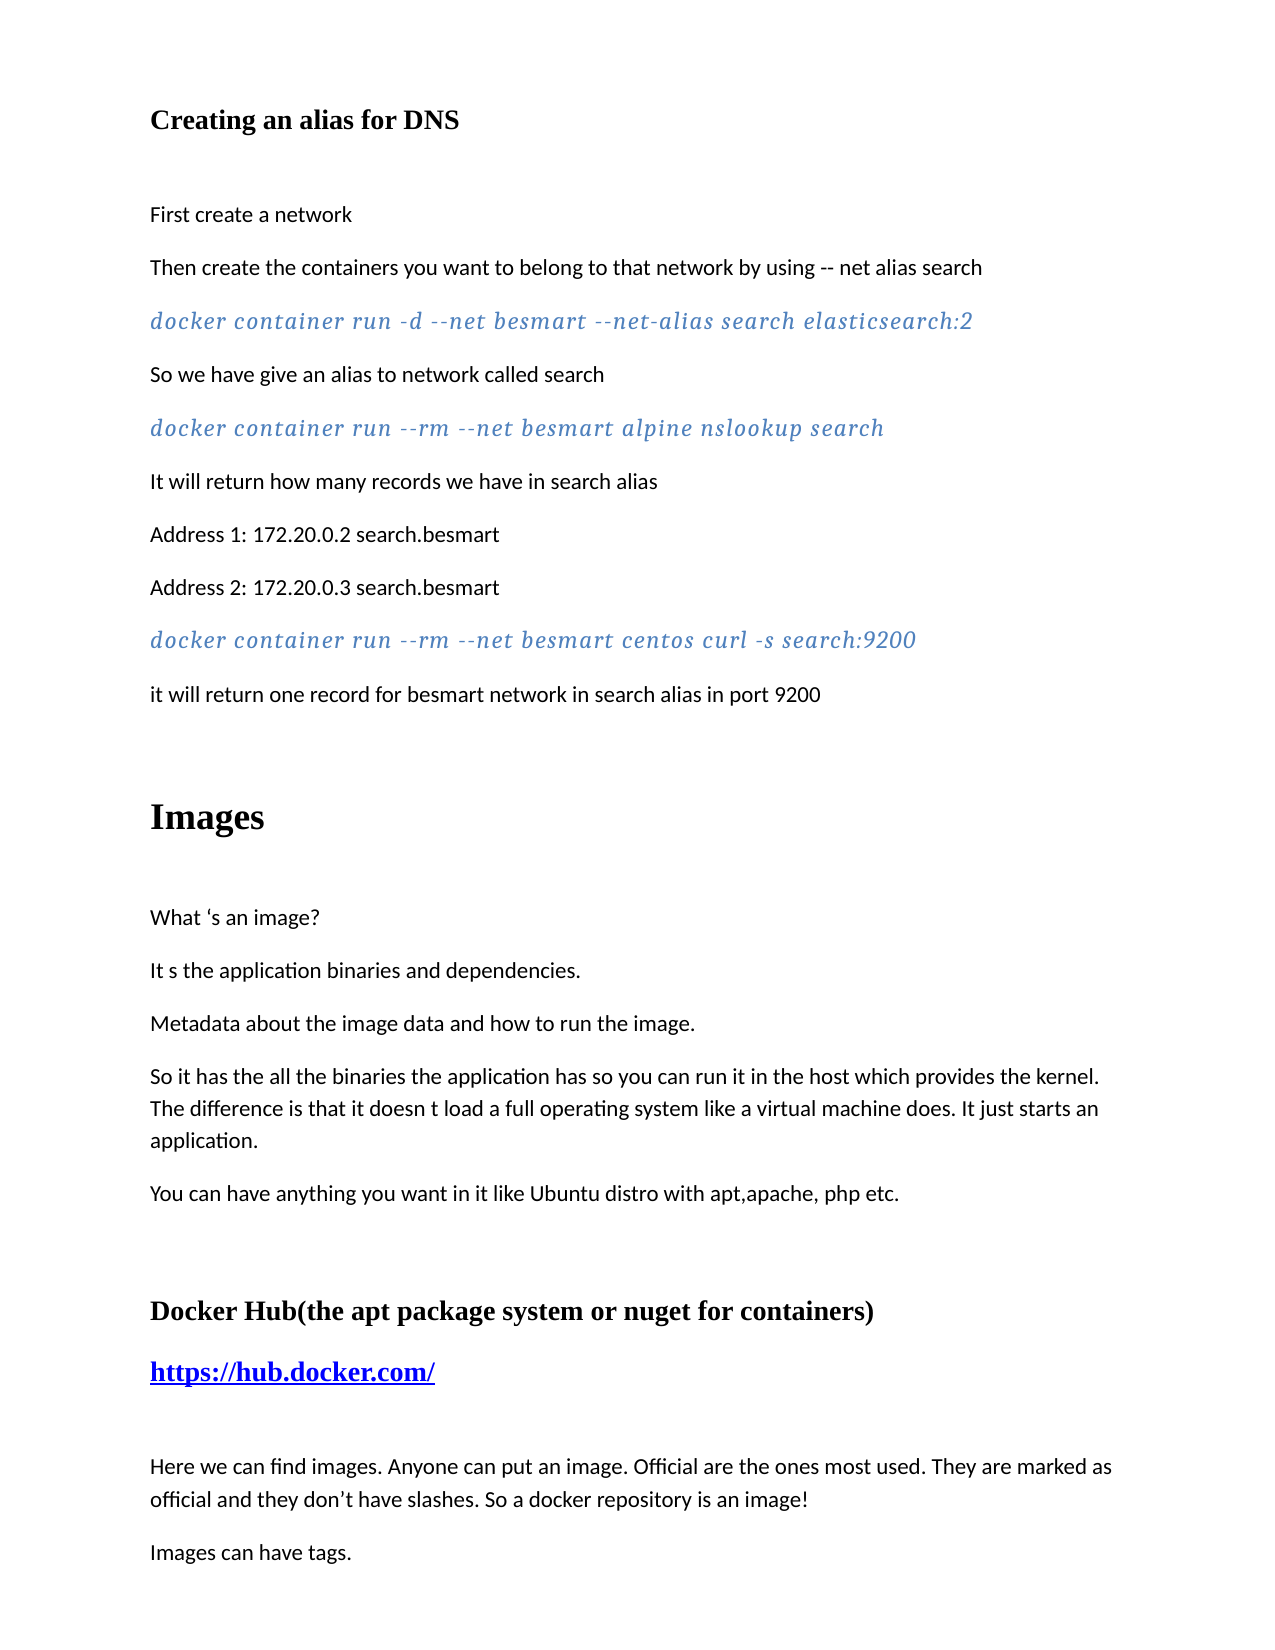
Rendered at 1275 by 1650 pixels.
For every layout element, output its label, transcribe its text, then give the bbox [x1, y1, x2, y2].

text Metadata about the image data and how to run the image. [150, 1009, 1125, 1037]
text Address 1: 172.20.0.2 search.besmart [150, 520, 1125, 548]
text You can have anything you want in it like Ubuntu distro with apt,apache, php etc. [150, 1179, 1125, 1207]
text So we have give an alias to network called search [150, 360, 1125, 388]
text Address 2: 172.20.0.3 search.besmart [150, 573, 1125, 601]
text It will return how many records we have in search alias [150, 467, 1125, 495]
subtitle docker container run --rm --net besmart centos curl -s search:9200 [150, 626, 1125, 655]
text Images can have tags. [150, 1538, 1125, 1566]
text First create a network [150, 201, 1125, 228]
text So it has the all the binaries the application has so you can run it in the host which provides the kernel. The difference is that it doesn t load a full operating system like a virtual machine does. It just starts an application. [150, 1062, 1125, 1154]
text Then create the containers you want to belong to that network by using -- net alias search [150, 253, 1125, 282]
text Here we can find images. Anyone can put an image. Official are the ones most used. They are marked as official and they don’t have slashes. So a docker repository is an image! [150, 1452, 1125, 1513]
text What ‘s an image? [150, 903, 1125, 931]
subtitle Images [150, 794, 1125, 838]
subtitle docker container run --rm --net besmart alpine nslookup search [150, 413, 1125, 442]
subtitle Creating an alias for DNS [150, 103, 1125, 136]
subtitle https://hub.docker.com/ [150, 1355, 1125, 1387]
text it will return one record for besmart network in search alias in port 9200 [150, 680, 1125, 708]
text It s the application binaries and dependencies. [150, 956, 1125, 984]
subtitle docker container run -d --net besmart --net-alias search elasticsearch:2 [150, 307, 1125, 335]
subtitle Docker Hub(the apt package system or nuget for containers) [150, 1293, 1125, 1326]
